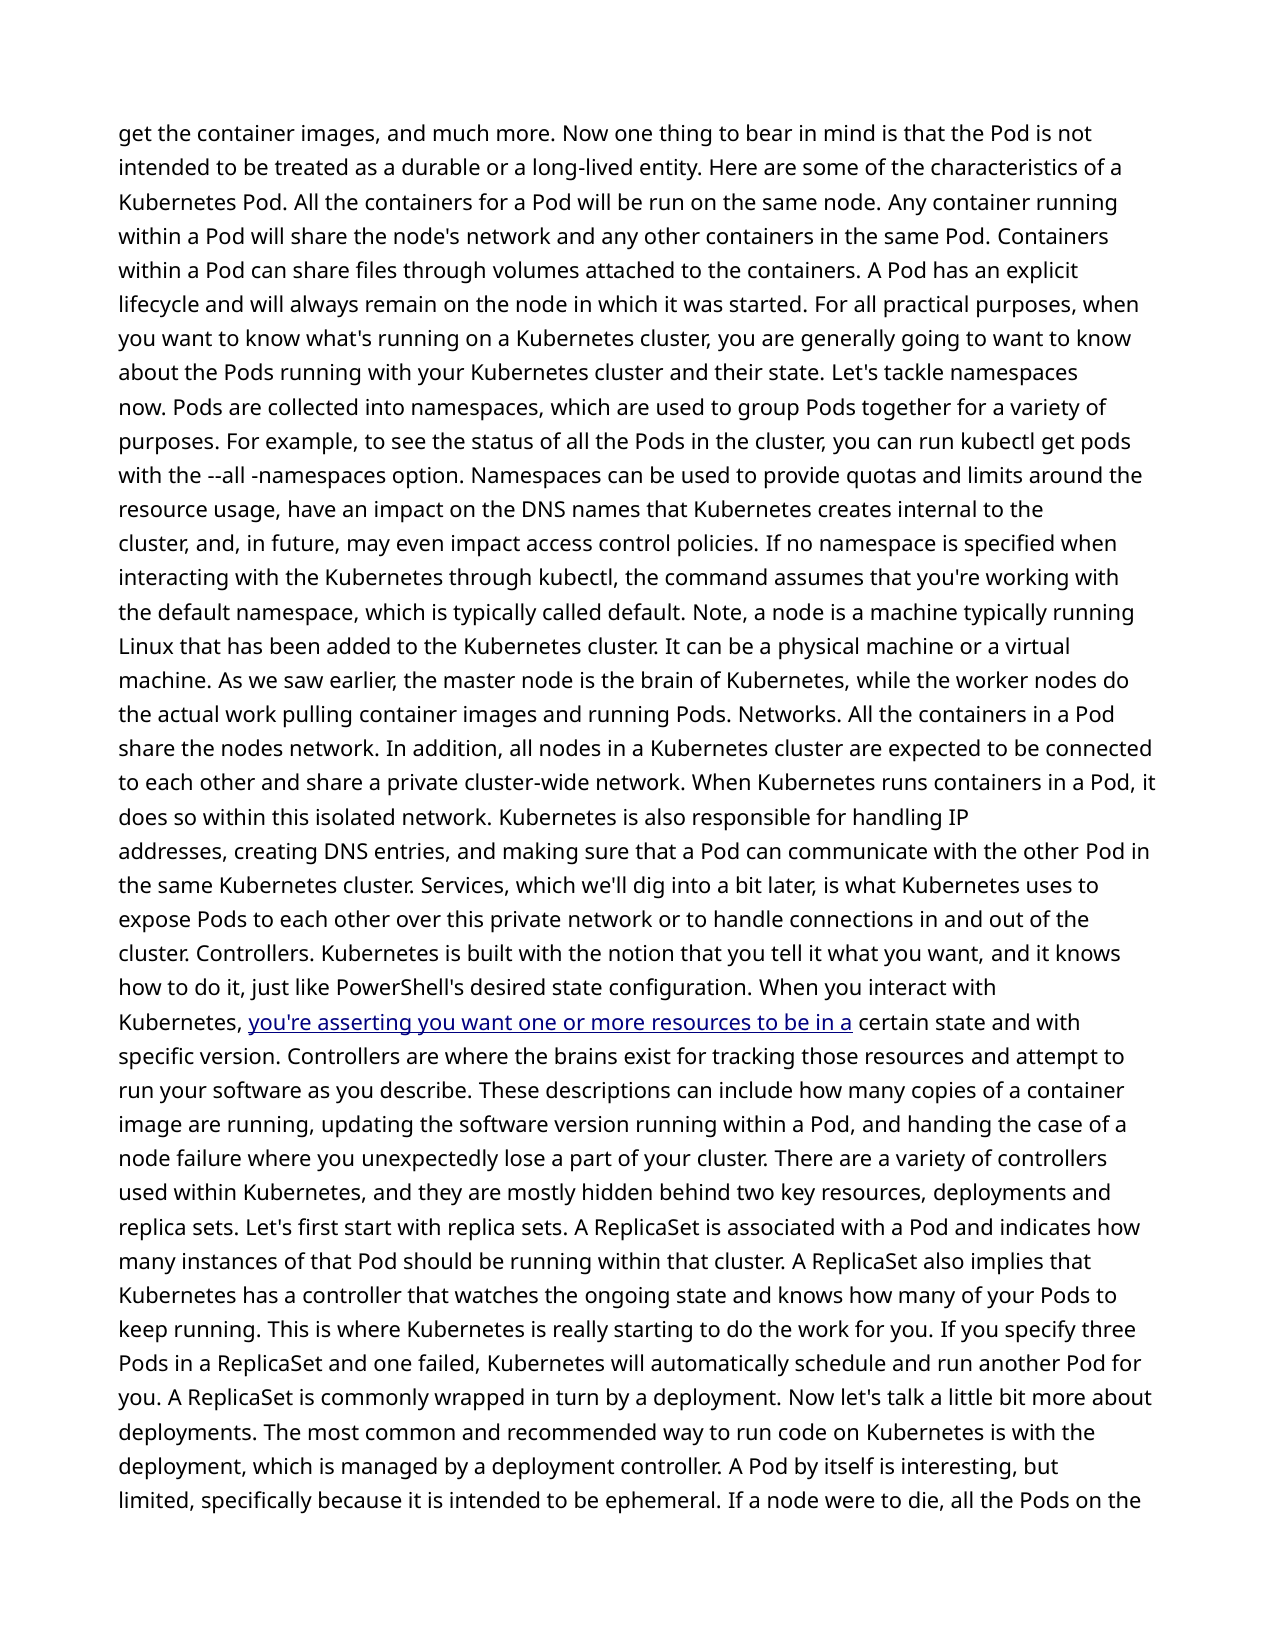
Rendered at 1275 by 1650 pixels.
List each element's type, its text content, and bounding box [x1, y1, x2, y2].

text get the container images, and much more. Now one thing to bear in mind is that the Pod is not intended to be treated as a durable or a long‑lived entity. Here are some of the characteristics of a Kubernetes Pod. All the containers for a Pod will be run on the same node. Any container running within a Pod will share the node's network and any other containers in the same Pod. Containers within a Pod can share files through volumes attached to the containers. A Pod has an explicit lifecycle and will always remain on the node in which it was started. For all practical purposes, when you want to know what's running on a Kubernetes cluster, you are generally going to want to know about the Pods running with your Kubernetes cluster and their state. Let's tackle namespaces now. Pods are collected into namespaces, which are used to group Pods together for a variety of purposes. For example, to see the status of all the Pods in the cluster, you can run kubectl get pods with the ‑‑all ‑namespaces option. Namespaces can be used to provide quotas and limits around the resource usage, have an impact on the DNS names that Kubernetes creates internal to the cluster, and, in future, may even impact access control policies. If no namespace is specified when interacting with the Kubernetes through kubectl, the command assumes that you're working with the default namespace, which is typically called default. Note, a node is a machine typically running Linux that has been added to the Kubernetes cluster. It can be a physical machine or a virtual machine. As we saw earlier, the master node is the brain of Kubernetes, while the worker nodes do the actual work pulling container images and running Pods. Networks. All the containers in a Pod share the nodes network. In addition, all nodes in a Kubernetes cluster are expected to be connected to each other and share a private cluster‑wide network. When Kubernetes runs containers in a Pod, it does so within this isolated network. Kubernetes is also responsible for handling IP addresses, creating DNS entries, and making sure that a Pod can communicate with the other Pod in the same Kubernetes cluster. Services, which we'll dig into a bit later, is what Kubernetes uses to expose Pods to each other over this private network or to handle connections in and out of the cluster. Controllers. Kubernetes is built with the notion that you tell it what you want, and it knows how to do it, just like PowerShell's desired state configuration. When you interact with Kubernetes, you're asserting you want one or more resources to be in a certain state and with specific version. Controllers are where the brains exist for tracking those resources and attempt to run your software as you describe. These descriptions can include how many copies of a container image are running, updating the software version running within a Pod, and handing the case of a node failure where you unexpectedly lose a part of your cluster. There are a variety of controllers used within Kubernetes, and they are mostly hidden behind two key resources, deployments and replica sets. Let's first start with replica sets. A ReplicaSet is associated with a Pod and indicates how many instances of that Pod should be running within that cluster. A ReplicaSet also implies that Kubernetes has a controller that watches the ongoing state and knows how many of your Pods to keep running. This is where Kubernetes is really starting to do the work for you. If you specify three Pods in a ReplicaSet and one failed, Kubernetes will automatically schedule and run another Pod for you. A ReplicaSet is commonly wrapped in turn by a deployment. Now let's talk a little bit more about deployments. The most common and recommended way to run code on Kubernetes is with the deployment, which is managed by a deployment controller. A Pod by itself is interesting, but limited, specifically because it is intended to be ephemeral. If a node were to die, all the Pods on the [118, 118, 1157, 1514]
